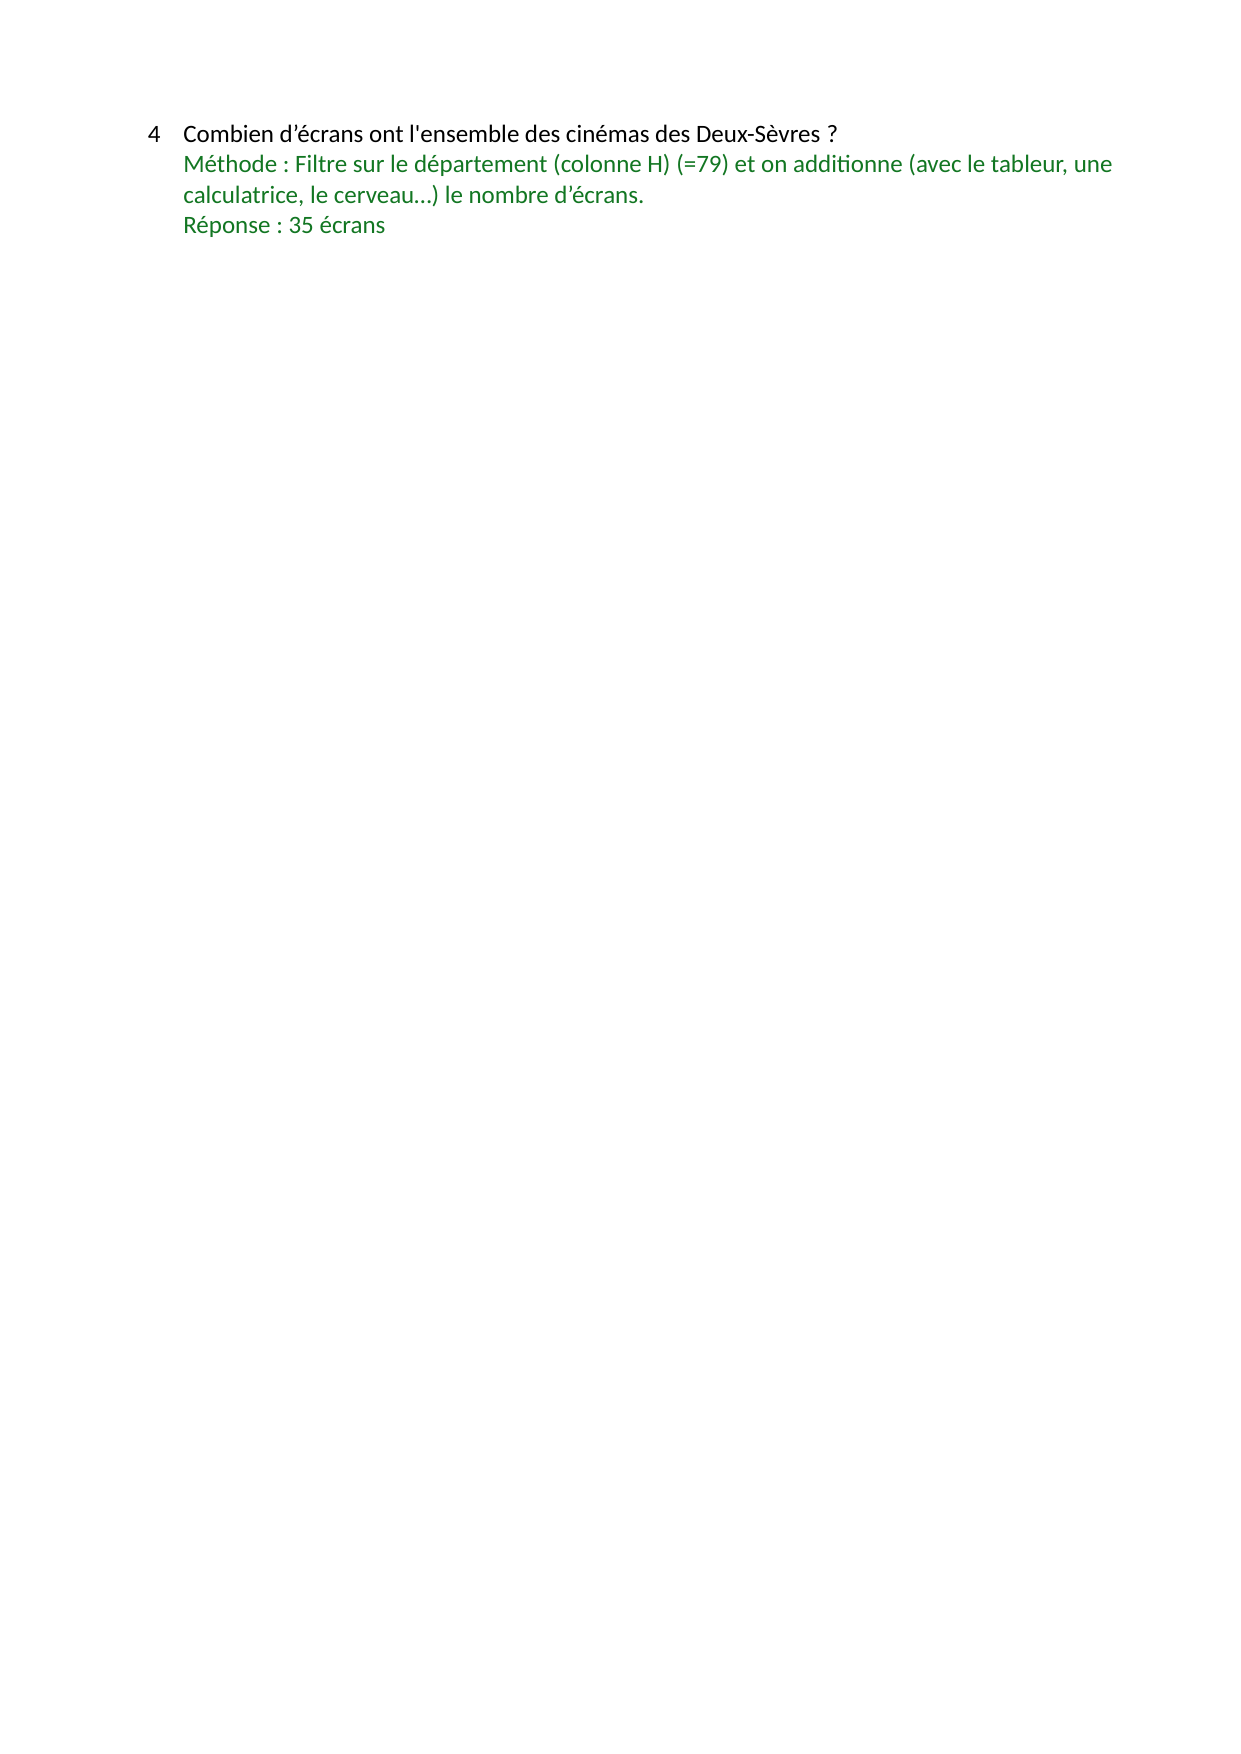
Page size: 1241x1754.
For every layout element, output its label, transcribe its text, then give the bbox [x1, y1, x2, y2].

list Méthode : Filtre sur le département (colonne H) (=79) et on additionne (avec le tableur, une calculatrice, le cerveau…) le nombre d’écrans. [148, 149, 1122, 210]
list Réponse : 35 écrans [148, 210, 1122, 240]
list Combien d’écrans ont l'ensemble des cinémas des Deux-Sèvres ? [148, 118, 1122, 149]
